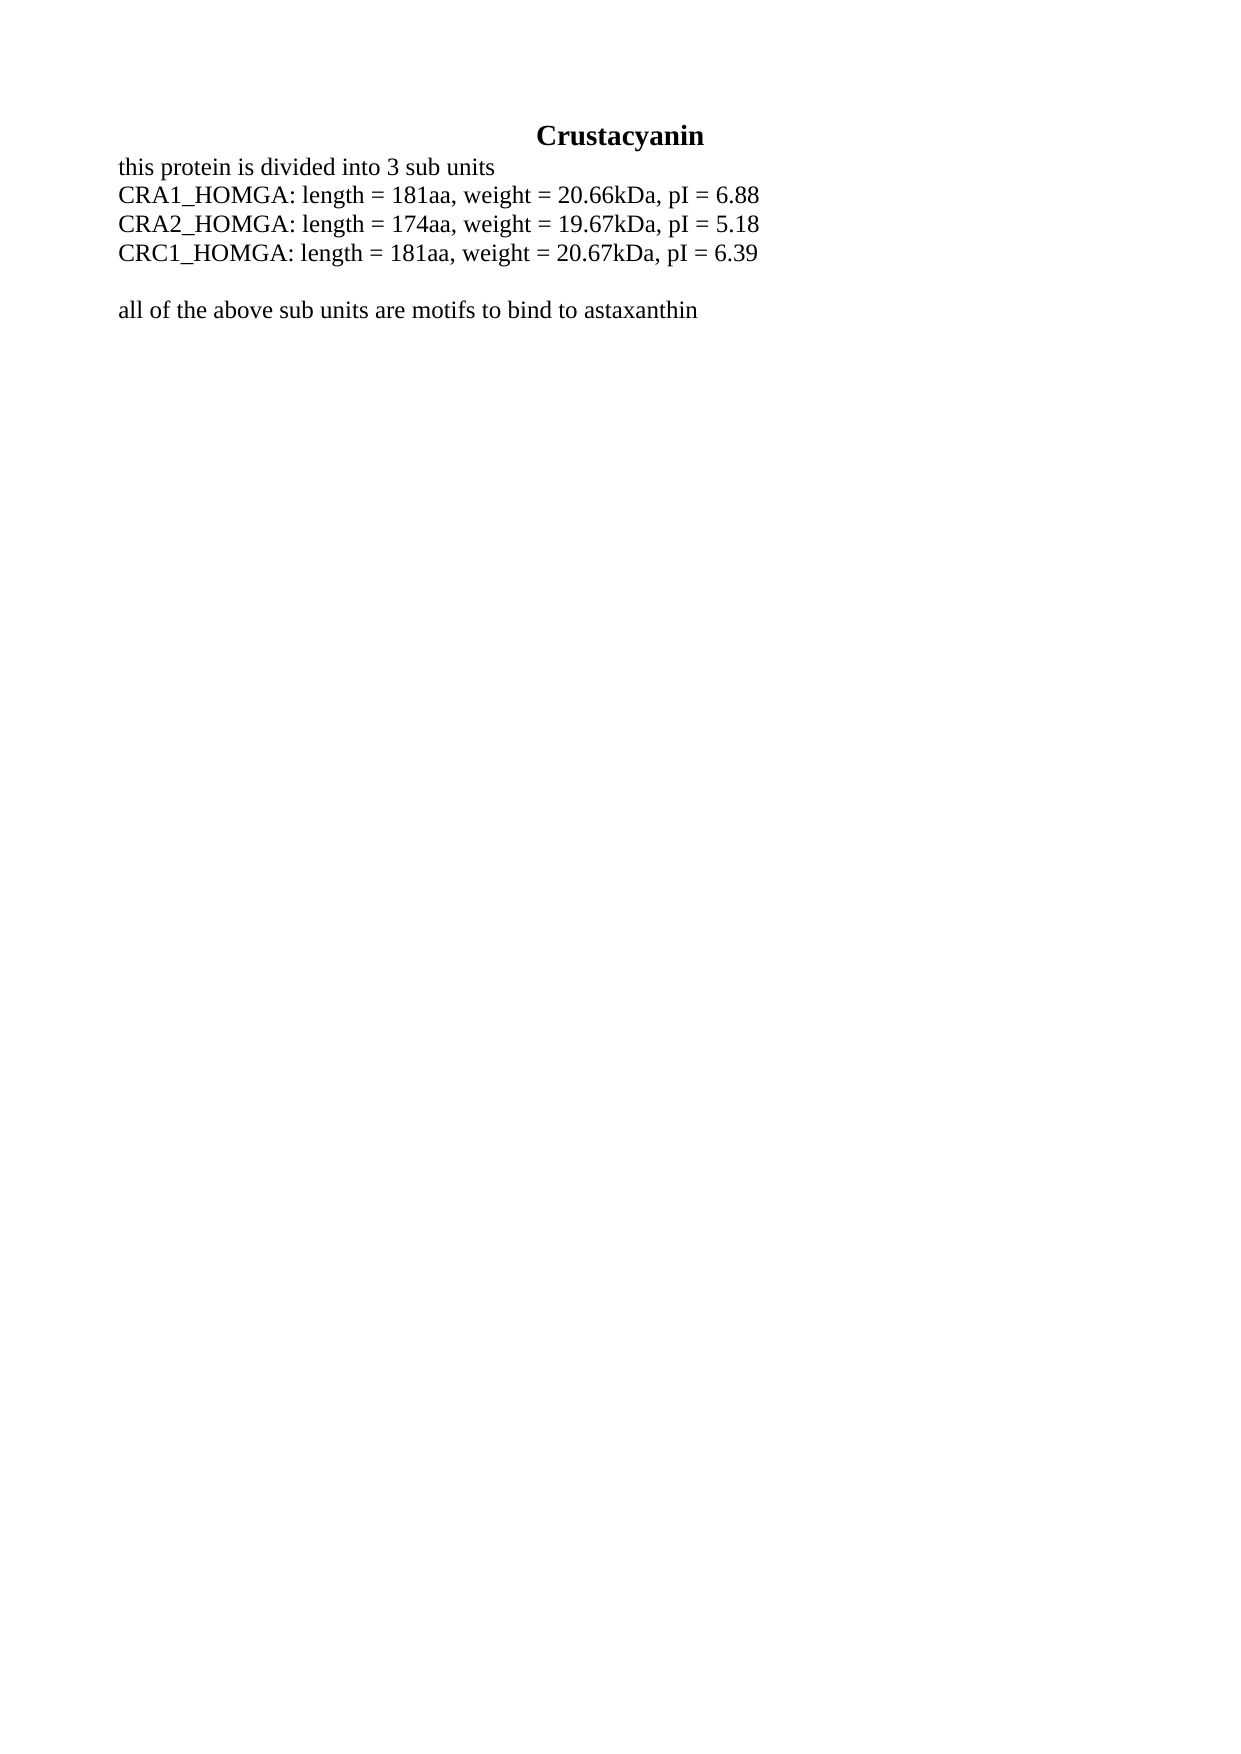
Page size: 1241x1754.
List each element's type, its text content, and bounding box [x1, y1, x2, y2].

text this protein is divided into 3 sub units [118, 152, 1122, 180]
text all of the above sub units are motifs to bind to astaxanthin [118, 295, 1122, 324]
text CRC1_HOMGA: length = 181aa, weight = 20.67kDa, pI = 6.39 [118, 238, 1122, 267]
text CRA2_HOMGA: length = 174aa, weight = 19.67kDa, pI = 5.18 [118, 209, 1122, 238]
text Crustacyanin [118, 118, 1122, 152]
text CRA1_HOMGA: length = 181aa, weight = 20.66kDa, pI = 6.88 [118, 180, 1122, 209]
